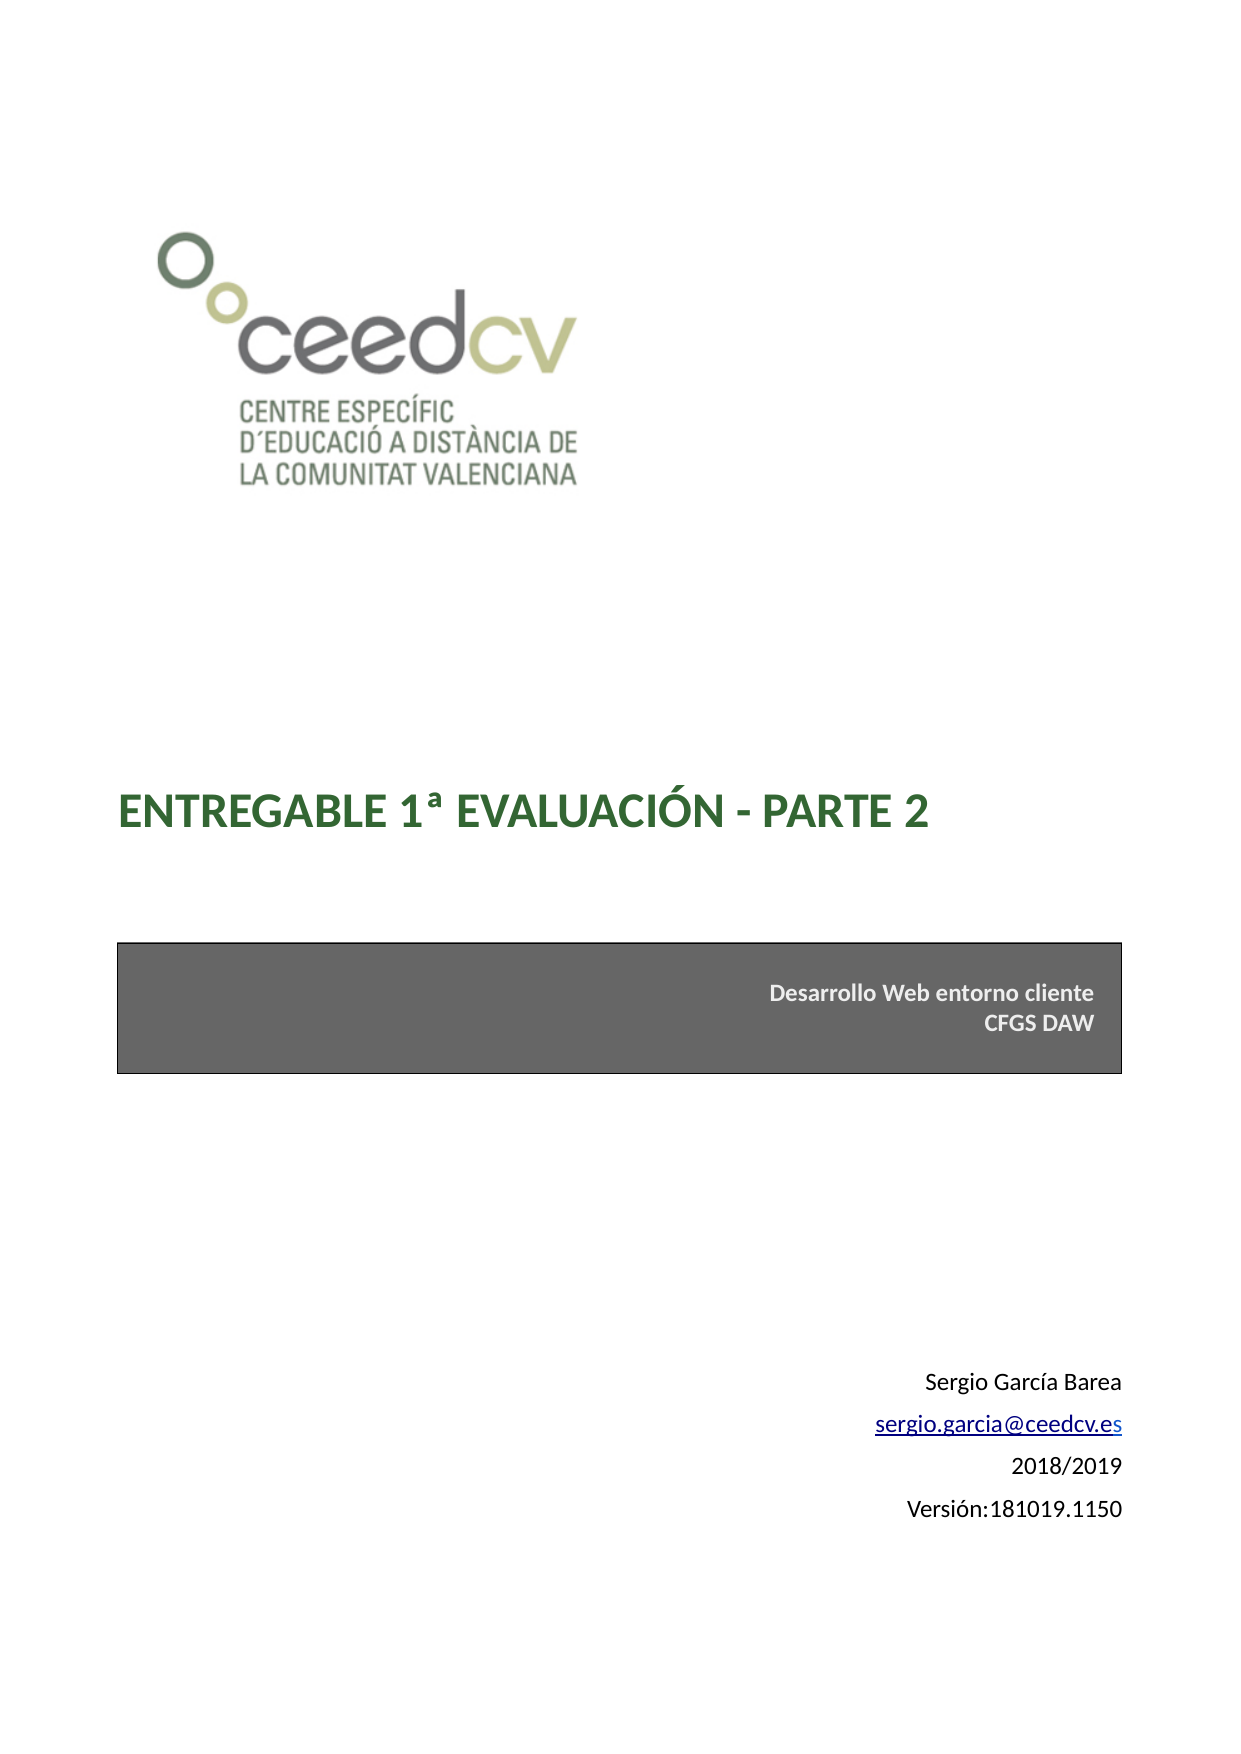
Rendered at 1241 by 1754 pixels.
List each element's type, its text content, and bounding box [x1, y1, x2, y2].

text Entregable 1ª Evaluación - Parte 2 [118, 779, 1122, 840]
picture [118, 204, 681, 514]
text Desarrollo Web entorno cliente [121, 977, 1094, 1007]
text Sergio García Barea [231, 1366, 1122, 1396]
text Versión:181019.1149 [118, 1493, 1122, 1523]
text CFGS DAW [121, 1007, 1094, 1038]
text sergio.garcia@ceedcv.es [231, 1408, 1122, 1438]
text 2018/2019 [118, 1450, 1122, 1481]
